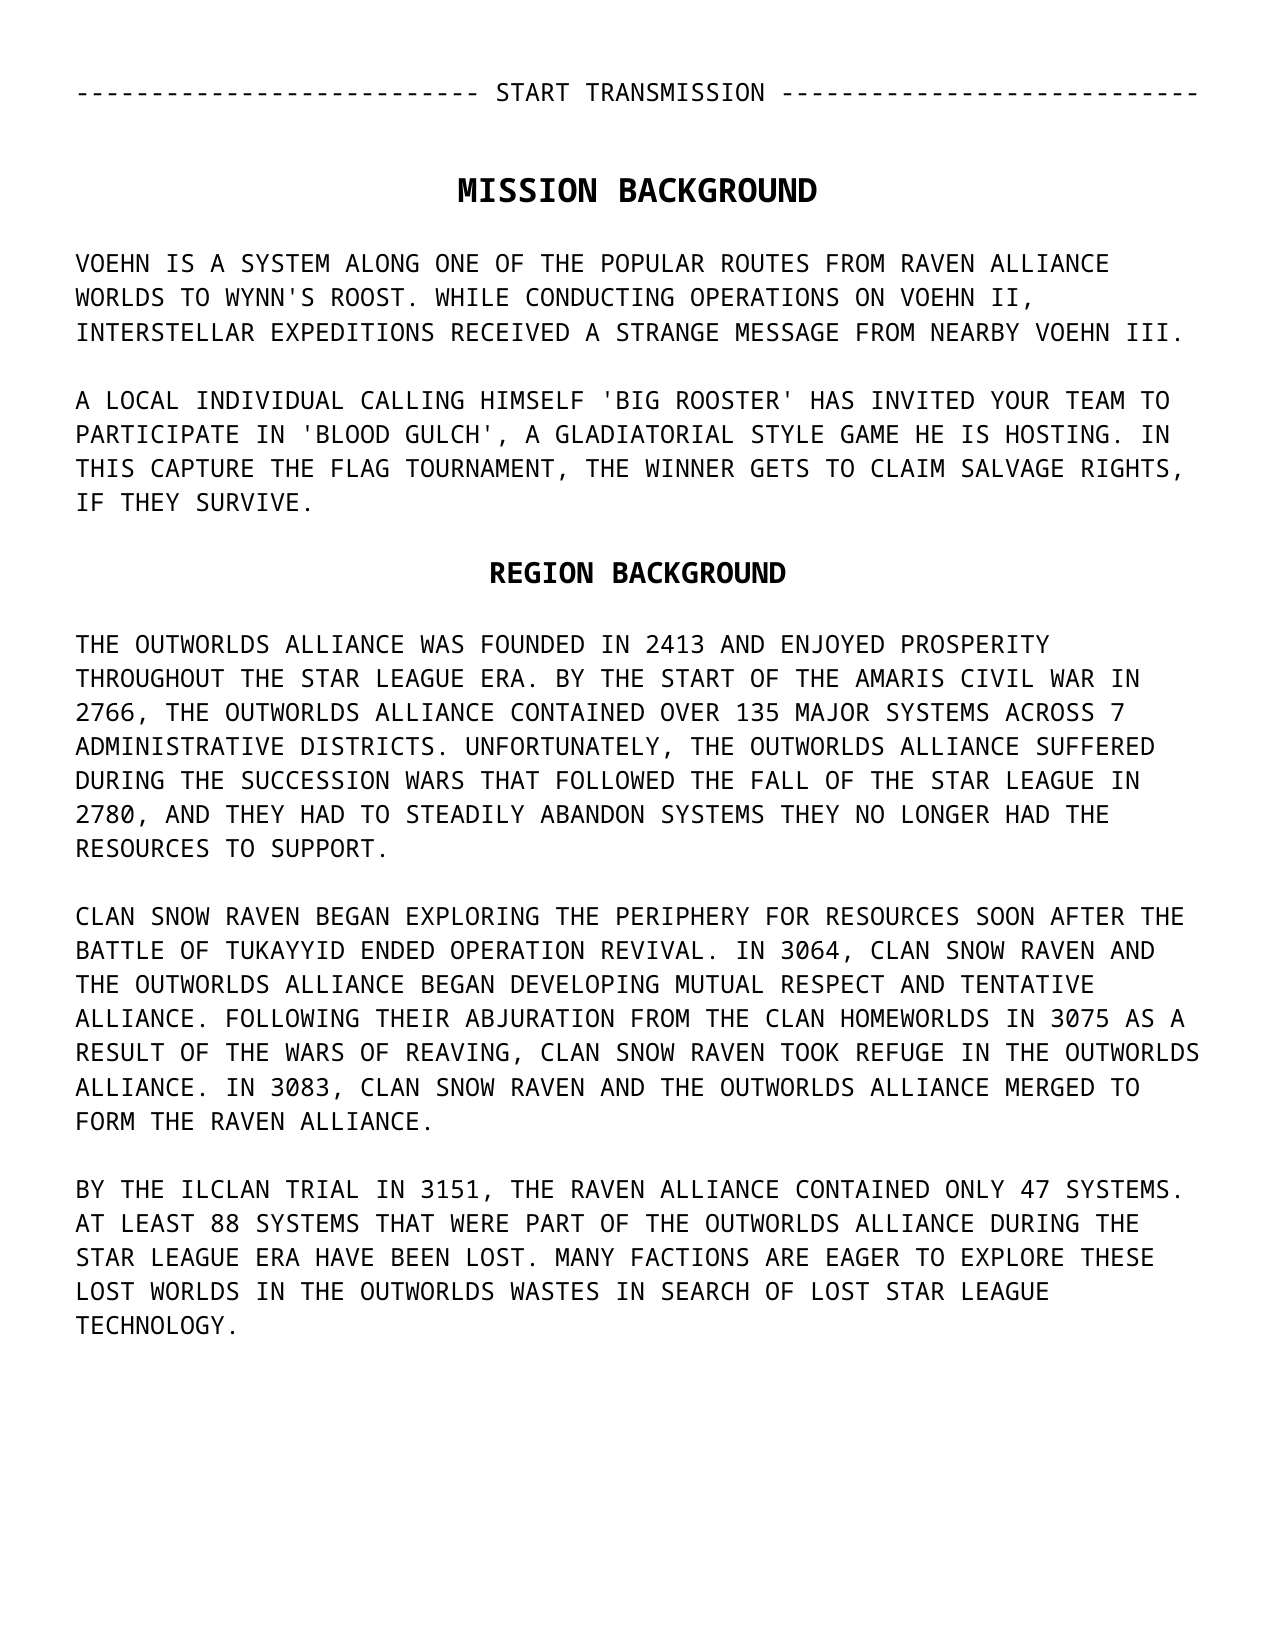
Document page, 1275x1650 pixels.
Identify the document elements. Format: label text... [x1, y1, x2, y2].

subtitle REGION BACKGROUND [75, 553, 1200, 592]
text --------------------------- START TRANSMISSION ---------------------------- [75, 75, 1200, 109]
subtitle MISSION BACKGROUND [75, 109, 1200, 212]
text VOEHN IS A SYSTEM ALONG ONE OF THE POPULAR ROUTES FROM RAVEN ALLIANCE WORLDS TO WYNN'S ROOST. WHILE CONDUCTING OPERATIONS ON VOEHN II, INTERSTELLAR EXPEDITIONS RECEIVED A STRANGE MESSAGE FROM NEARBY VOEHN III. [75, 246, 1200, 348]
text BY THE ILCLAN TRIAL IN 3151, THE RAVEN ALLIANCE CONTAINED ONLY 47 SYSTEMS. AT LEAST 88 SYSTEMS THAT WERE PART OF THE OUTWORLDS ALLIANCE DURING THE STAR LEAGUE ERA HAVE BEEN LOST. MANY FACTIONS ARE EAGER TO EXPLORE THESE LOST WORLDS IN THE OUTWORLDS WASTES IN SEARCH OF LOST STAR LEAGUE TECHNOLOGY. [75, 1171, 1200, 1342]
text A LOCAL INDIVIDUAL CALLING HIMSELF 'BIG ROOSTER' HAS INVITED YOUR TEAM TO PARTICIPATE IN 'BLOOD GULCH', A GLADIATORIAL STYLE GAME HE IS HOSTING. IN THIS CAPTURE THE FLAG TOURNAMENT, THE WINNER GETS TO CLAIM SALVAGE RIGHTS, IF THEY SURVIVE. [75, 382, 1200, 518]
text CLAN SNOW RAVEN BEGAN EXPLORING THE PERIPHERY FOR RESOURCES SOON AFTER THE BATTLE OF TUKAYYID ENDED OPERATION REVIVAL. IN 3064, CLAN SNOW RAVEN AND THE OUTWORLDS ALLIANCE BEGAN DEVELOPING MUTUAL RESPECT AND TENTATIVE ALLIANCE. FOLLOWING THEIR ABJURATION FROM THE CLAN HOMEWORLDS IN 3075 AS A RESULT OF THE WARS OF REAVING, CLAN SNOW RAVEN TOOK REFUGE IN THE OUTWORLDS ALLIANCE. IN 3083, CLAN SNOW RAVEN AND THE OUTWORLDS ALLIANCE MERGED TO FORM THE RAVEN ALLIANCE. [75, 899, 1200, 1137]
text THE OUTWORLDS ALLIANCE WAS FOUNDED IN 2413 AND ENJOYED PROSPERITY THROUGHOUT THE STAR LEAGUE ERA. BY THE START OF THE AMARIS CIVIL WAR IN 2766, THE OUTWORLDS ALLIANCE CONTAINED OVER 135 MAJOR SYSTEMS ACROSS 7 ADMINISTRATIVE DISTRICTS. UNFORTUNATELY, THE OUTWORLDS ALLIANCE SUFFERED DURING THE SUCCESSION WARS THAT FOLLOWED THE FALL OF THE STAR LEAGUE IN 2780, AND THEY HAD TO STEADILY ABANDON SYSTEMS THEY NO LONGER HAD THE RESOURCES TO SUPPORT. [75, 626, 1200, 865]
